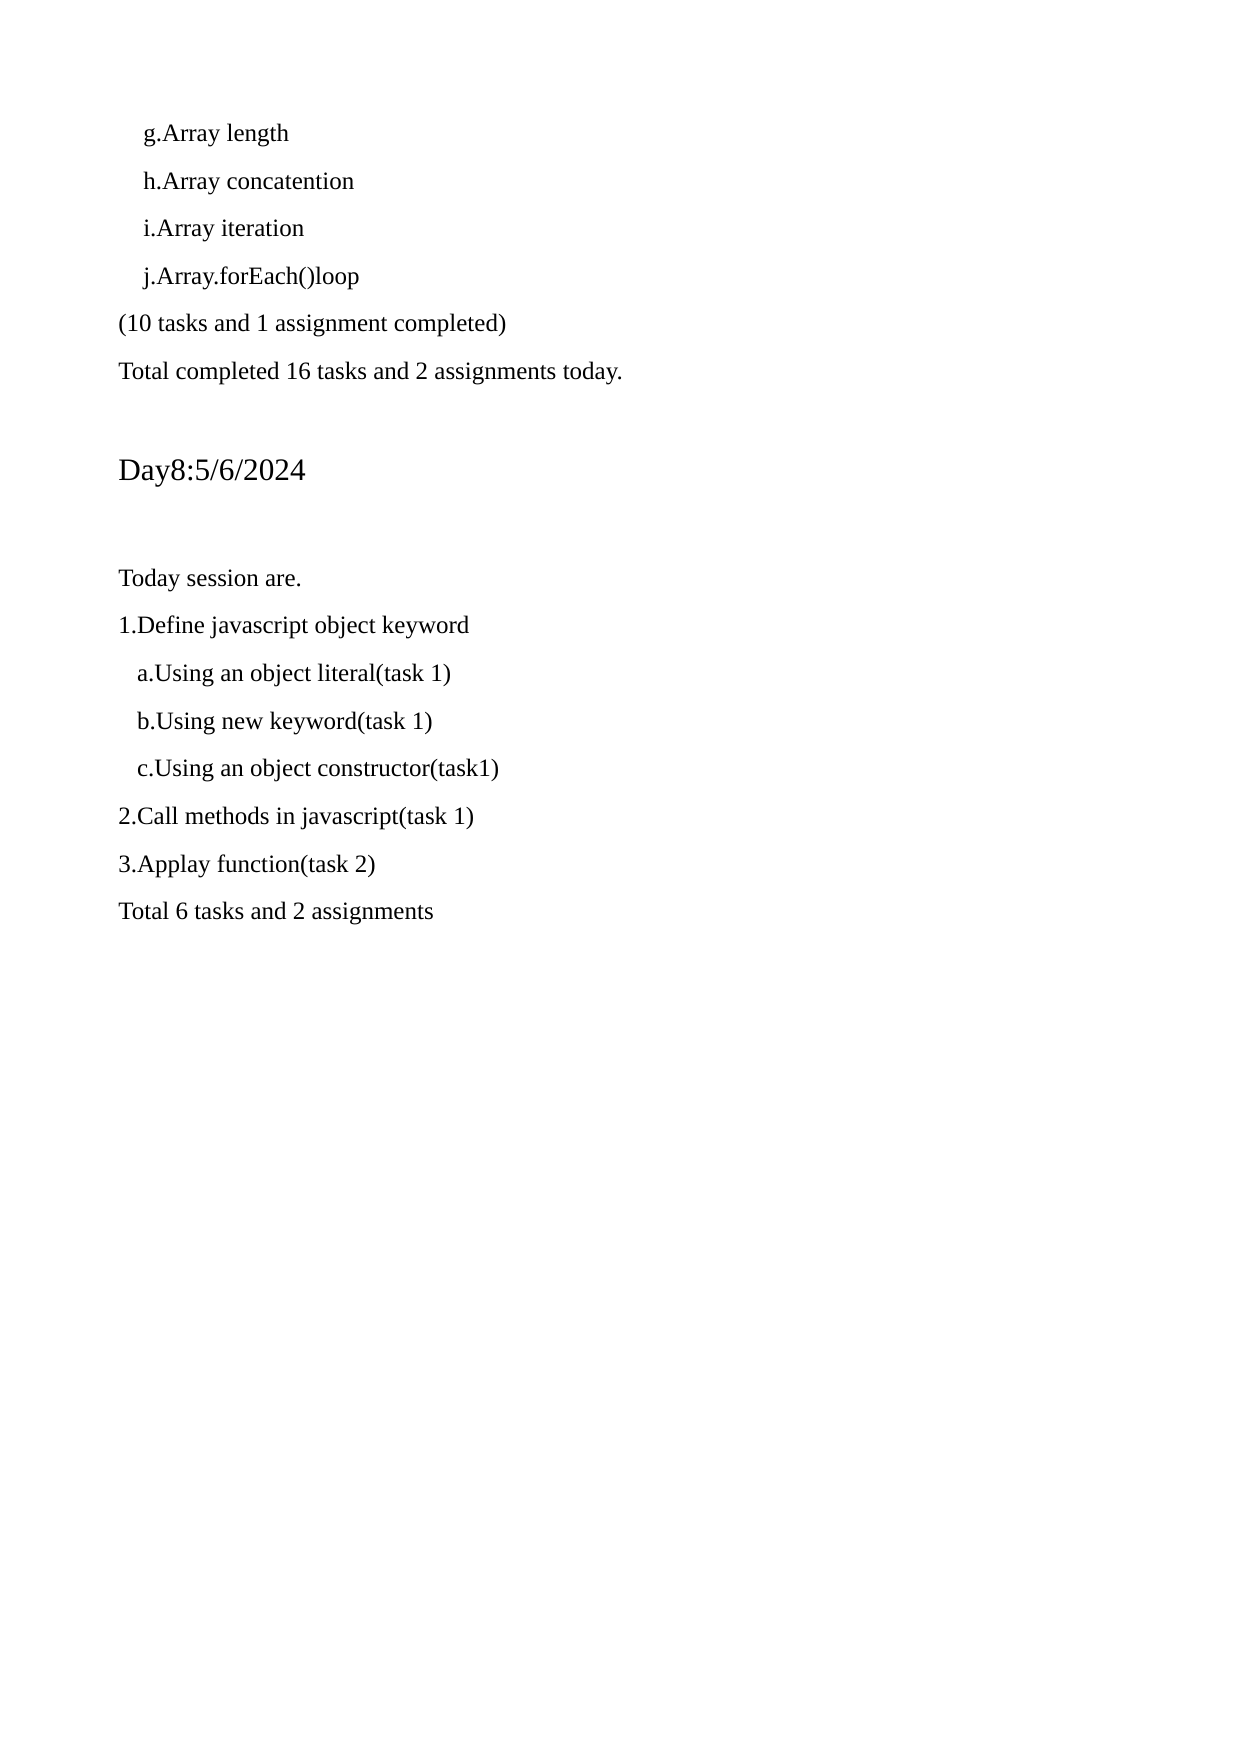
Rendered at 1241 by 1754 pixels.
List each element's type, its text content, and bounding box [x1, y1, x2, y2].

text Total completed 16 tasks and 2 assignments today. [118, 356, 1122, 385]
text 1.Define javascript object keyword [118, 611, 1122, 639]
text (10 tasks and 1 assignment completed) [118, 308, 1122, 337]
text g.Array length [118, 118, 1122, 147]
text Day8:5/6/2024 [118, 451, 1122, 487]
text Today session are. [118, 563, 1122, 592]
text a.Using an object literal(task 1) [118, 658, 1122, 687]
text h.Array concatention [118, 166, 1122, 194]
text Total 6 tasks and 2 assignments [118, 896, 1122, 925]
text b.Using new keyword(task 1) [118, 706, 1122, 734]
text 2.Call methods in javascript(task 1) [118, 801, 1122, 830]
text i.Array iteration [118, 213, 1122, 242]
text j.Array.forEach()loop [118, 261, 1122, 290]
text c.Using an object constructor(task1) [118, 753, 1122, 782]
text 3.Applay function(task 2) [118, 849, 1122, 877]
